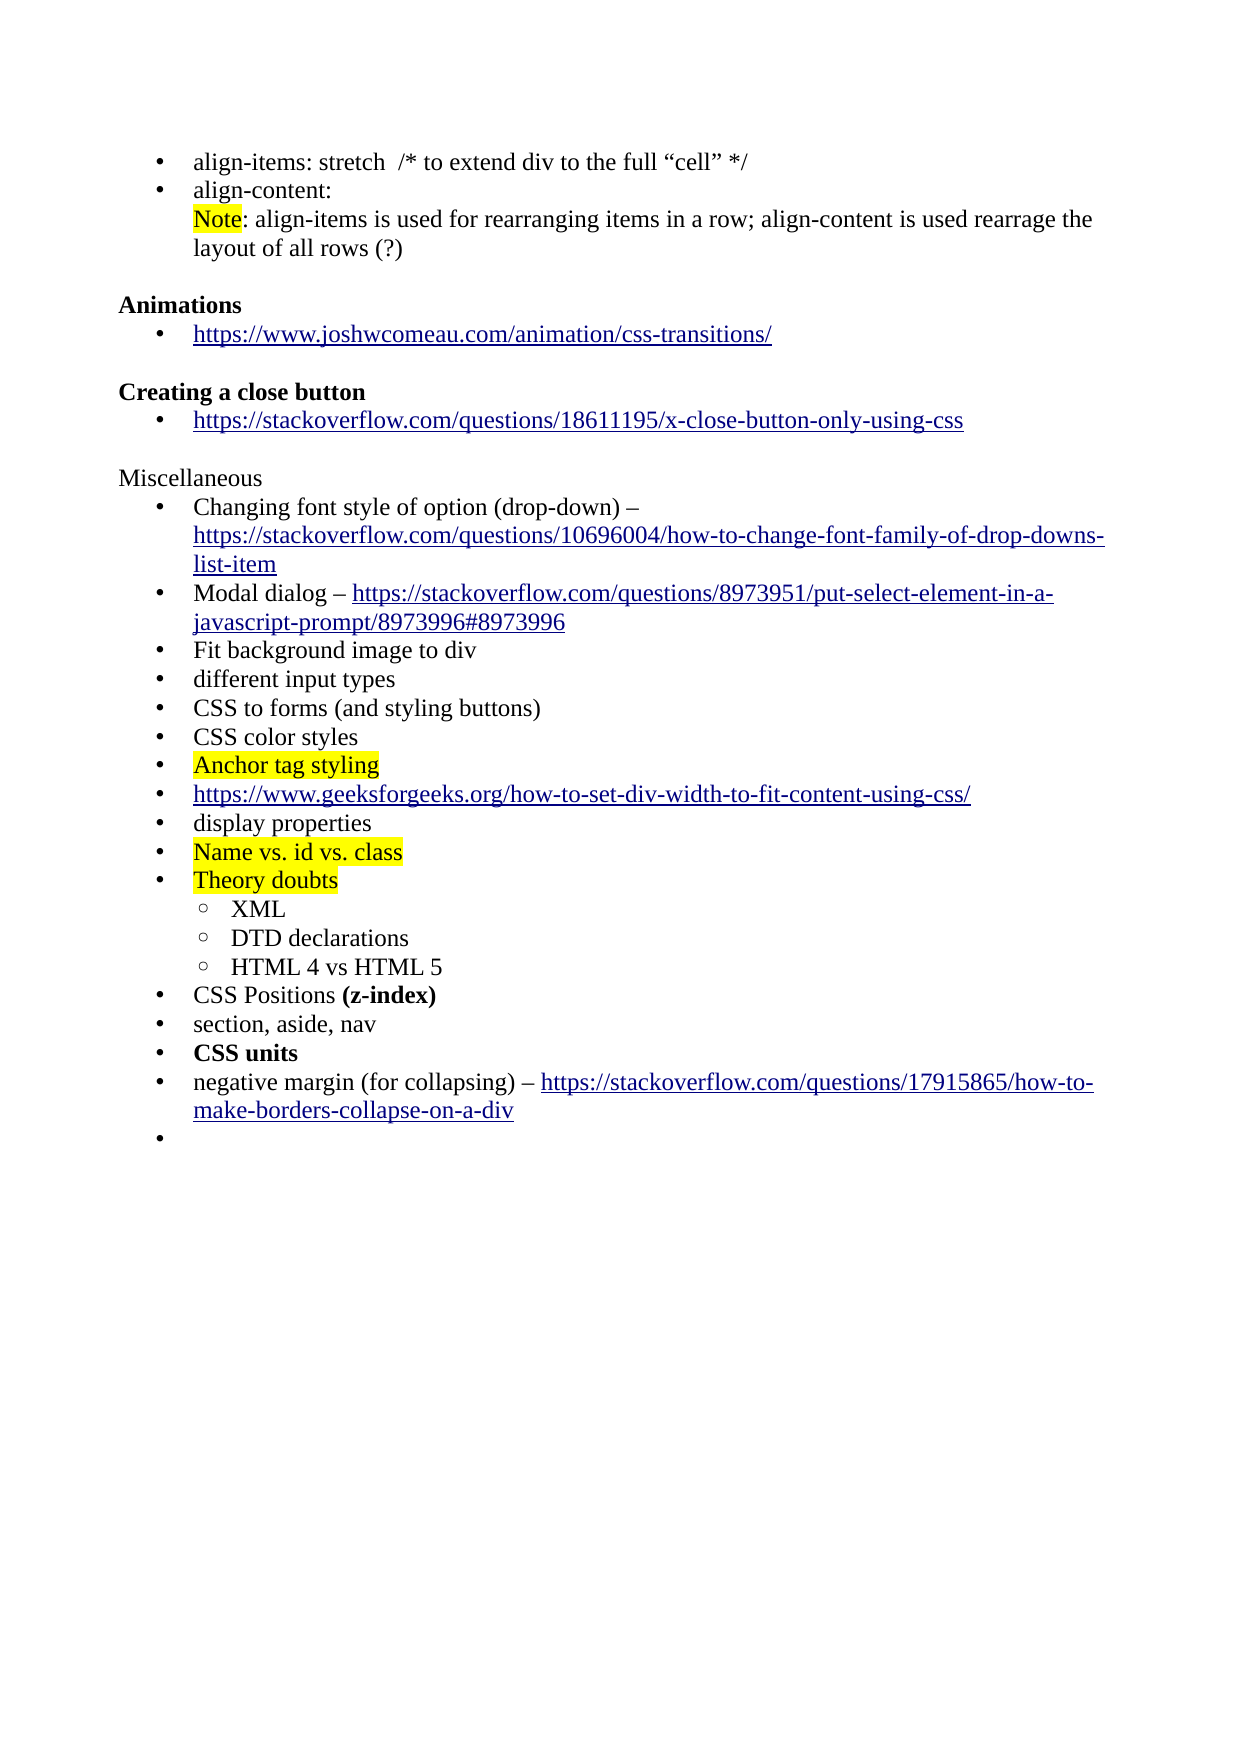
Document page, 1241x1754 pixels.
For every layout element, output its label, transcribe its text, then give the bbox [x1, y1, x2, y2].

list DTD declarations [193, 923, 1122, 952]
list XML [193, 894, 1122, 923]
list align-content: [156, 176, 1122, 204]
list https://www.joshwcomeau.com/animation/css-transitions/ [156, 319, 1122, 348]
text Miscellaneous [118, 463, 1122, 492]
list Anchor tag styling [156, 751, 1122, 779]
text Animations [118, 291, 1122, 319]
list align-items: stretch /* to extend div to the full “cell” */ [156, 147, 1122, 176]
list CSS Positions (z-index) [156, 981, 1122, 1009]
list Theory doubts [156, 866, 1122, 894]
list Note: align-items is used for rearranging items in a row; align-content is used rearrage the layout of all rows (?) [156, 204, 1122, 262]
list display properties [156, 808, 1122, 837]
list CSS to forms (and styling buttons) [156, 693, 1122, 722]
list different input types [156, 664, 1122, 693]
list negative margin (for collapsing) – https://stackoverflow.com/questions/17915865/how-to-make-borders-collapse-on-a-div [156, 1067, 1122, 1124]
list https://www.geeksforgeeks.org/how-to-set-div-width-to-fit-content-using-css/ [156, 779, 1122, 808]
list CSS units [156, 1038, 1122, 1067]
list https://stackoverflow.com/questions/18611195/x-close-button-only-using-css [156, 406, 1122, 434]
list Modal dialog – https://stackoverflow.com/questions/8973951/put-select-element-in-a-javascript-prompt/8973996#8973996 [156, 578, 1122, 636]
list section, aside, nav [156, 1009, 1122, 1038]
list Fit background image to div [156, 636, 1122, 664]
list Changing font style of option (drop-down) – https://stackoverflow.com/questions/10696004/how-to-change-font-family-of-drop-downs-list-item [156, 492, 1122, 578]
list Name vs. id vs. class [156, 837, 1122, 866]
list HTML 4 vs HTML 5 [193, 952, 1122, 981]
list CSS color styles [156, 722, 1122, 751]
text Creating a close button [118, 377, 1122, 406]
